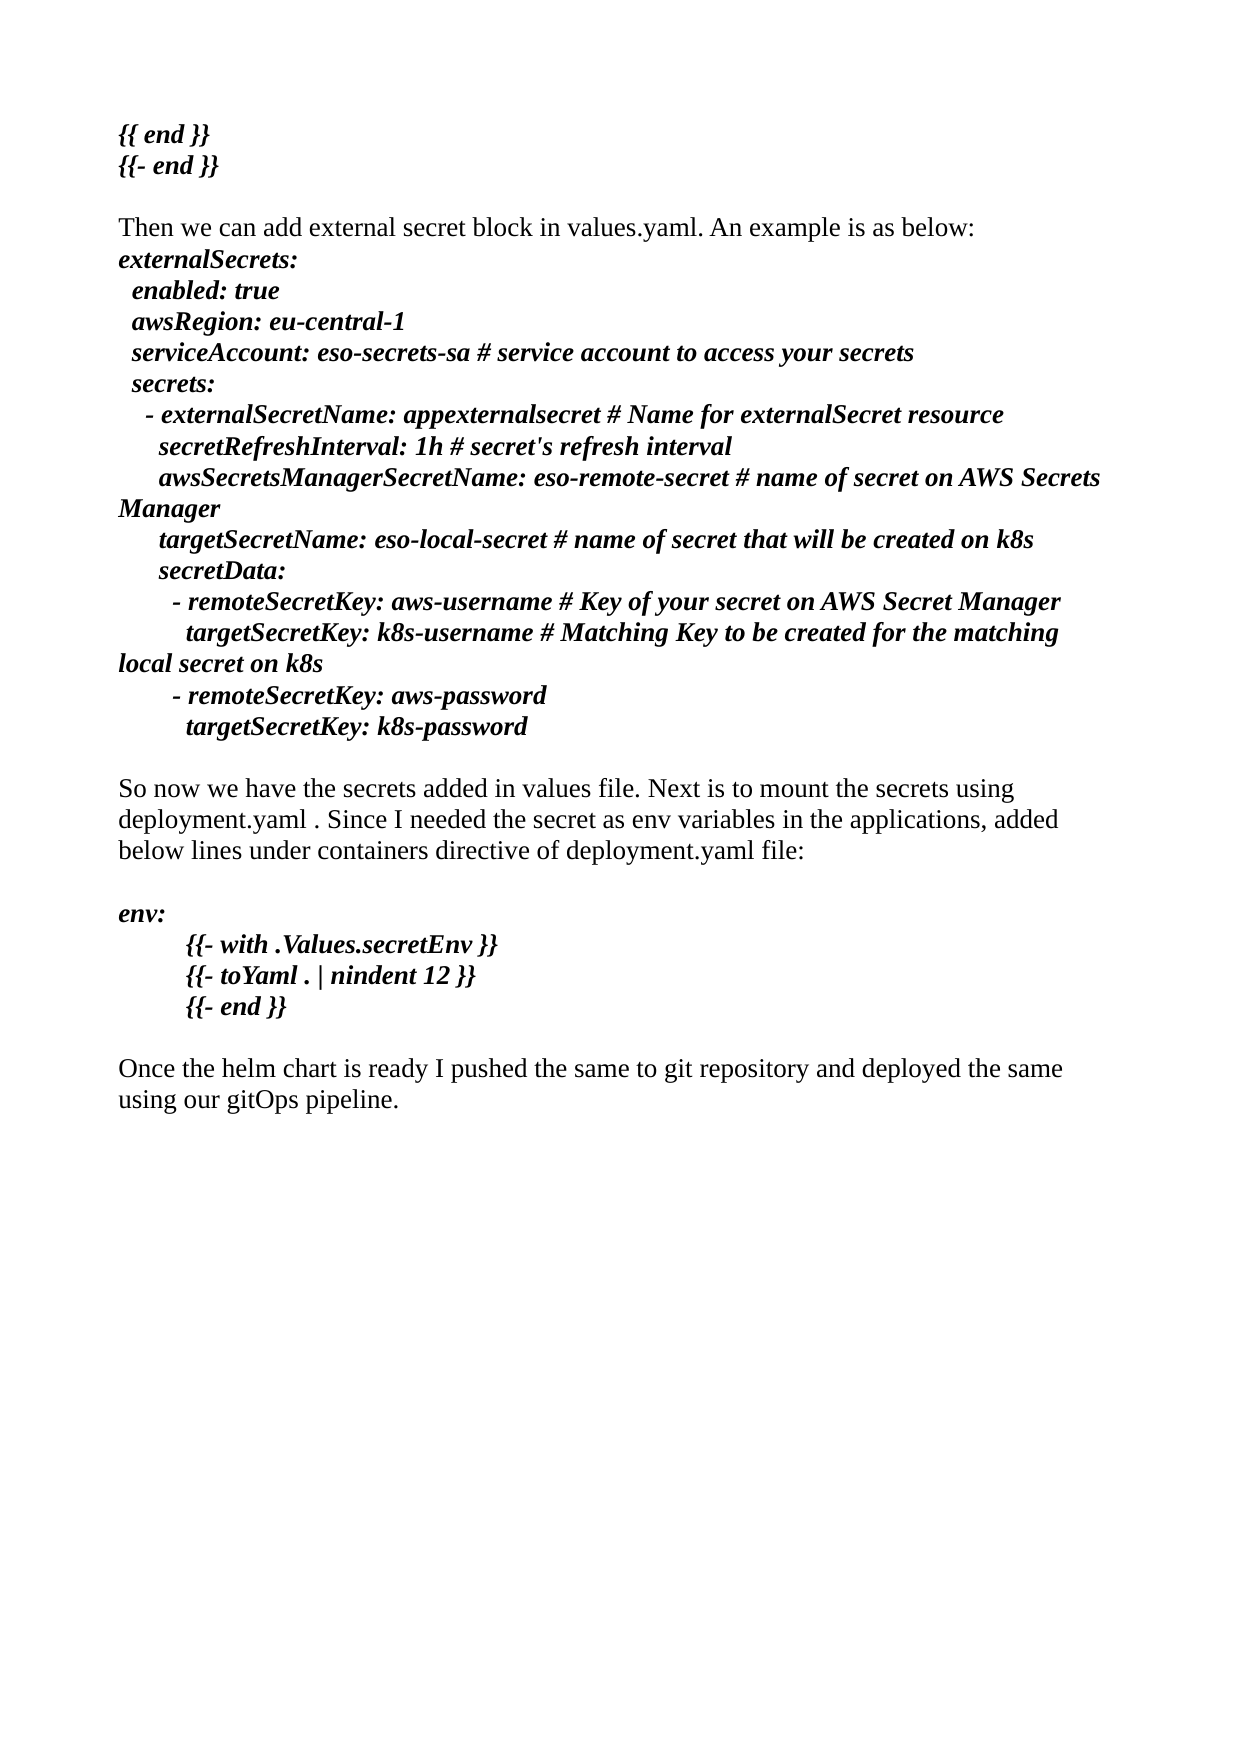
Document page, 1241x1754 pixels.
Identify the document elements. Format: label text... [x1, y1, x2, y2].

text externalSecrets: enabled: true awsRegion: eu-central-1 serviceAccount: eso-secrets-sa # service account to access your secrets secrets: - externalSecretName: appexternalsecret # Name for externalSecret resource secretRefreshInterval: 1h # secret's refresh interval awsSecretsManagerSecretName: eso-remote-secret # name of secret on AWS Secrets Manager targetSecretName: eso-local-secret # name of secret that will be created on k8s secretData: - remoteSecretKey: aws-username # Key of your secret on AWS Secret Manager targetSecretKey: k8s-username # Matching Key to be created for the matching local secret on k8s - remoteSecretKey: aws-password targetSecretKey: k8s-password [118, 243, 1122, 741]
text Once the helm chart is ready I pushed the same to git repository and deployed the same using our gitOps pipeline. [118, 1052, 1122, 1115]
text Then we can add external secret block in values.yaml. An example is as below: [118, 212, 1122, 243]
text env: {{- with .Values.secretEnv }} {{- toYaml . | nindent 12 }} {{- end }} [118, 897, 1122, 1021]
text {{ end }} {{- end }} [118, 118, 1122, 180]
text So now we have the secrets added in values file. Next is to mount the secrets using deployment.yaml . Since I needed the secret as env variables in the applications, added below lines under containers directive of deployment.yaml file: [118, 772, 1122, 866]
